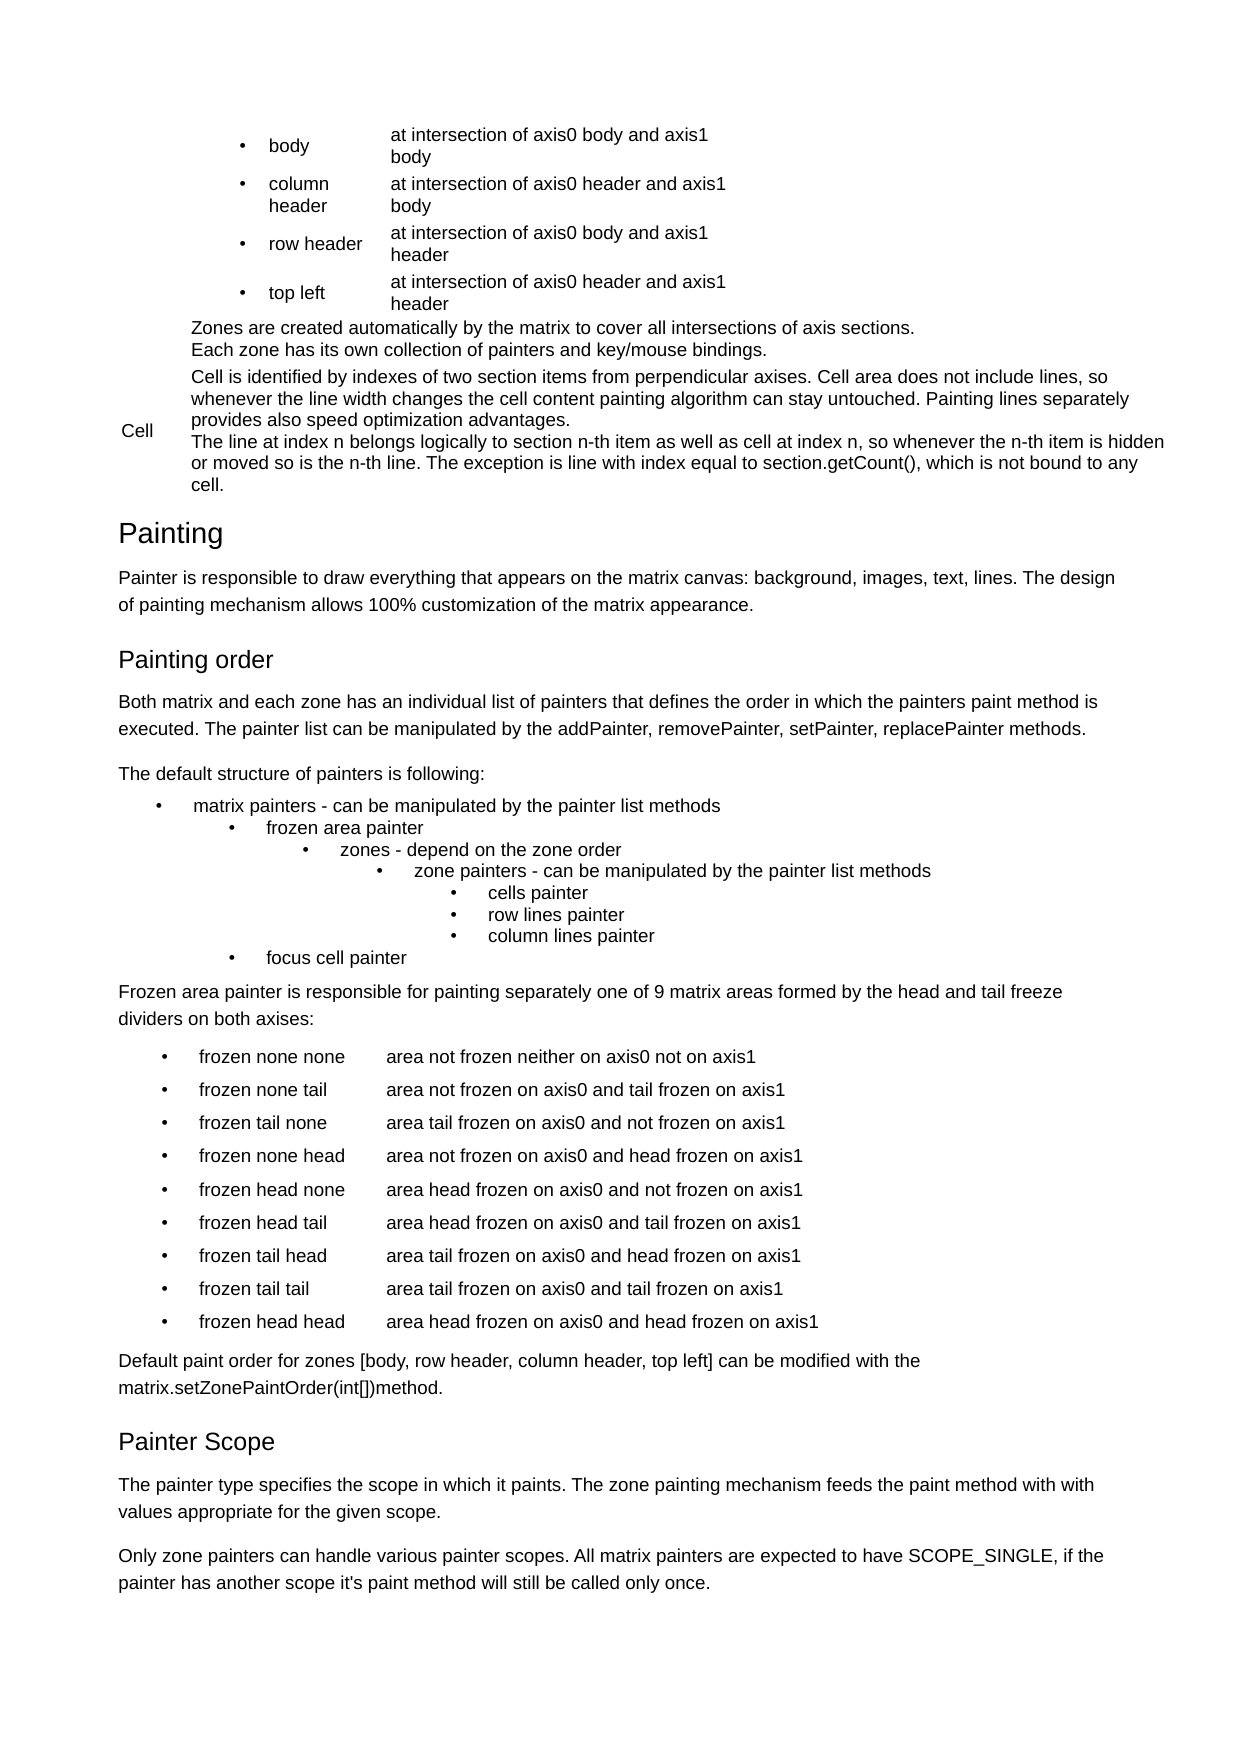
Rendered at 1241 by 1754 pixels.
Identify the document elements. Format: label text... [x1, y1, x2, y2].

list zones - depend on the zone order [302, 839, 1122, 860]
table_cell frozen tail head [118, 1239, 380, 1272]
text The default structure of painters is following: [118, 762, 1122, 784]
list matrix painters - can be manipulated by the painter list methods [156, 795, 1122, 817]
text Frozen area painter is responsible for painting separately one of 9 matrix areas formed by the head and tail freeze dividers on both axises: [118, 980, 1122, 1029]
table_cell frozen none head [118, 1140, 380, 1173]
table_header body [191, 121, 387, 170]
table_cell area head frozen on axis0 and tail frozen on axis1 [380, 1206, 981, 1239]
table_cell at intersection of axis0 header and axis1 header [388, 268, 757, 317]
list column lines painter [450, 925, 1122, 947]
table_cell frozen tail tail [118, 1272, 380, 1305]
table_cell area tail frozen on axis0 and tail frozen on axis1 [380, 1272, 981, 1305]
table_cell [118, 118, 188, 363]
subtitle Painting order [118, 644, 1122, 673]
table_cell top left [191, 268, 387, 317]
list cells painter [450, 882, 1122, 904]
table_cell row header [191, 219, 387, 268]
list focus cell painter [228, 947, 1122, 969]
table_cell column header [191, 170, 387, 219]
table_cell frozen head tail [118, 1206, 380, 1239]
text Painter is responsible to draw everything that appears on the matrix canvas: background, images, text, lines. The design of painting mechanism allows 100% customization of the matrix appearance. [118, 567, 1122, 616]
table_cell at intersection of axis0 body and axis1 header [388, 219, 757, 268]
text Both matrix and each zone has an individual list of painters that defines the order in which the painters paint method is executed. The painter list can be manipulated by the addPainter, removePainter, setPainter, replacePainter methods. [118, 691, 1122, 739]
table_cell area head frozen on axis0 and not frozen on axis1 [380, 1173, 981, 1206]
table_cell Zones are created automatically by the matrix to cover all intersections of axis sections. Each zone has its own collection of painters and key/mouse bindings. [188, 118, 1176, 363]
table_cell area not frozen on axis0 and tail frozen on axis1 [380, 1073, 981, 1106]
table_cell area head frozen on axis0 and head frozen on axis1 [380, 1305, 981, 1338]
table_header area not frozen neither on axis0 not on axis1 [380, 1040, 981, 1073]
table_header at intersection of axis0 body and axis1 body [388, 121, 757, 170]
table_cell frozen none tail [118, 1073, 380, 1106]
text The painter type specifies the scope in which it paints. The zone painting mechanism feeds the paint method with with values appropriate for the given scope. [118, 1474, 1122, 1522]
list row lines painter [450, 904, 1122, 925]
list frozen area painter [228, 817, 1122, 839]
table_cell area tail frozen on axis0 and head frozen on axis1 [380, 1239, 981, 1272]
table_cell Cell [118, 363, 188, 498]
subtitle Painter Scope [118, 1427, 1122, 1456]
table_cell at intersection of axis0 header and axis1 body [388, 170, 757, 219]
table_cell area tail frozen on axis0 and not frozen on axis1 [380, 1106, 981, 1139]
text Default paint order for zones [body, row header, column header, top left] can be modified with the matrix.setZonePaintOrder(int[])method. [118, 1350, 1122, 1398]
table_cell Cell is identified by indexes of two section items from perpendicular axises. Cell area does not include lines, so whenever the line width changes the cell content painting algorithm can stay untouched. Painting lines separately provides also speed optimization advantages. The line at index n belongs logically to section n-th item as well as cell at index n, so whenever the n-th item is hidden or moved so is the n-th line. The exception is line with index equal to section.getCount(), which is not bound to any cell. [188, 363, 1176, 498]
table_cell area not frozen on axis0 and head frozen on axis1 [380, 1140, 981, 1173]
table_cell frozen tail none [118, 1106, 380, 1139]
text Only zone painters can handle various painter scopes. All matrix painters are expected to have SCOPE_SINGLE, if the painter has another scope it's paint method will still be called only once. [118, 1545, 1122, 1594]
subtitle Painting [118, 516, 1122, 549]
table_cell frozen head head [118, 1305, 380, 1338]
list zone painters - can be manipulated by the painter list methods [376, 860, 1122, 882]
table_header frozen none none [118, 1040, 380, 1073]
table_cell frozen head none [118, 1173, 380, 1206]
